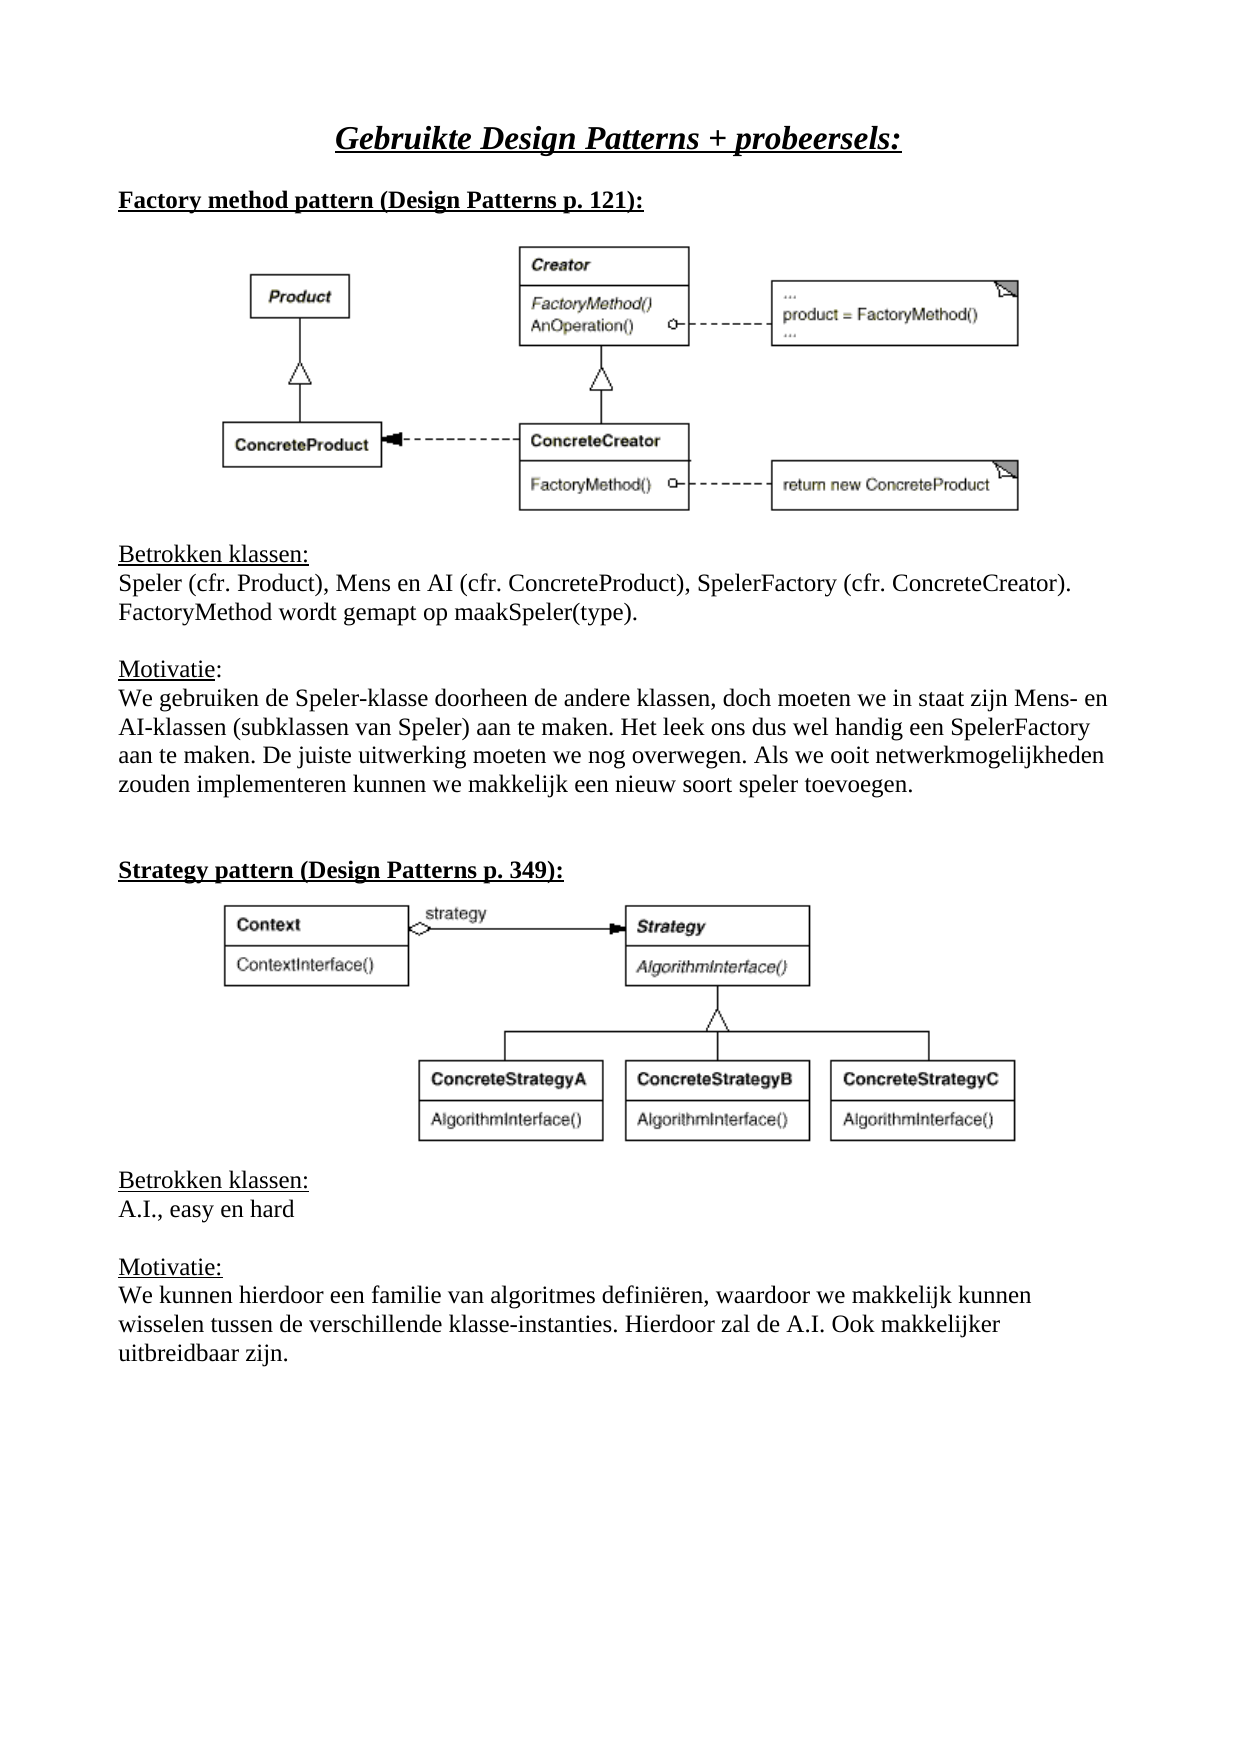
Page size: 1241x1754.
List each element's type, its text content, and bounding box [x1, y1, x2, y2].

text Motivatie: [118, 654, 1122, 683]
text Betrokken klassen: [118, 539, 1122, 568]
text A.I., easy en hard [118, 1194, 1122, 1223]
text We gebruiken de Speler-klasse doorheen de andere klassen, doch moeten we in staat zijn Mens- en AI-klassen (subklassen van Speler) aan te maken. Het leek ons dus wel handig een SpelerFactory aan te maken. De juiste uitwerking moeten we nog overwegen. Als we ooit netwerkmogelijkheden zouden implementeren kunnen we makkelijk een nieuw soort speler toevoegen. [118, 683, 1122, 798]
text We kunnen hierdoor een familie van algoritmes definiëren, waardoor we makkelijk kunnen wisselen tussen de verschillende klasse-instanties. Hierdoor zal de A.I. Ook makkelijker uitbreidbaar zijn. [118, 1281, 1122, 1367]
text Strategy pattern (Design Patterns p. 349): [118, 855, 1122, 884]
text Factory method pattern (Design Patterns p. 121): [118, 185, 1122, 214]
text Gebruikte Design Patterns + probeersels: [118, 118, 1122, 156]
text FactoryMethod wordt gemapt op maakSpeler(type). [118, 597, 1122, 625]
text Betrokken klassen: [118, 884, 1122, 1194]
text Speler (cfr. Product), Mens en AI (cfr. ConcreteProduct), SpelerFactory (cfr. ConcreteCreator). [118, 568, 1122, 597]
text Motivatie: [118, 1252, 1122, 1281]
